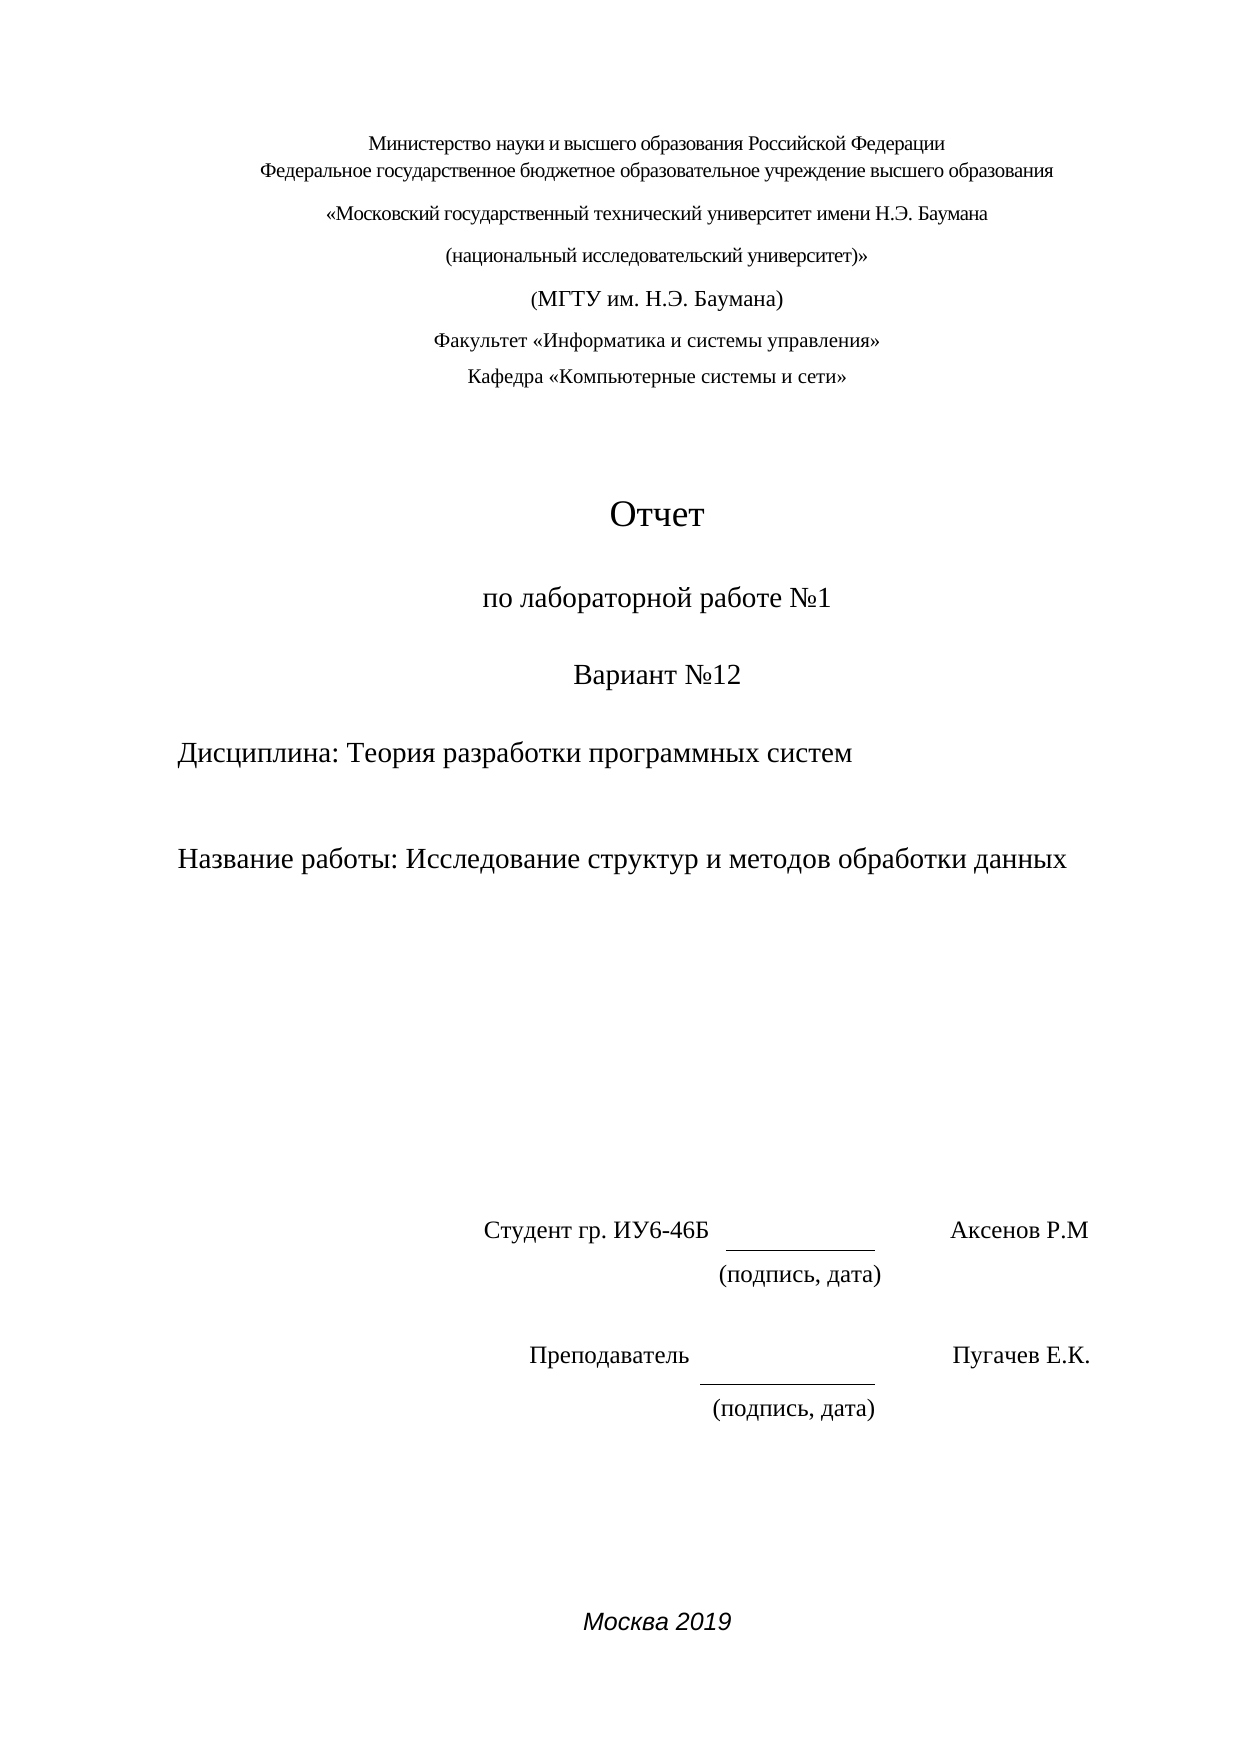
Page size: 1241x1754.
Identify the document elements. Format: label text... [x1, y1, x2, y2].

text Министерство науки и высшего образования Российской Федерации [177, 131, 1137, 155]
text (МГТУ им. Н.Э. Баумана) [177, 285, 1137, 311]
text по лабораторной работе №1 [177, 580, 1137, 613]
text Кафедра «Компьютерные системы и сети» [177, 363, 1137, 388]
text (подпись, дата) [177, 1249, 1137, 1288]
text Федеральное государственное бюджетное образовательное учреждение высшего образования [177, 158, 1137, 182]
text (национальный исследовательский университет)» [177, 243, 1137, 267]
text Преподаватель Пугачев Е.К. [467, 1340, 1137, 1369]
text (подпись, дата) [177, 1373, 1137, 1422]
text Дисциплина: Теория разработки программных систем [177, 735, 1137, 768]
text Вариант №12 [177, 657, 1137, 691]
text Название работы: Исследование структур и методов обработки данных [177, 841, 1137, 874]
text Факультет «Информатика и системы управления» [177, 327, 1137, 352]
text Студент гр. ИУ6-46Б Аксенов Р.М [484, 1215, 1137, 1244]
text Отчет [177, 491, 1137, 534]
text «Московский государственный технический университет имени Н.Э. Баумана [177, 200, 1137, 224]
